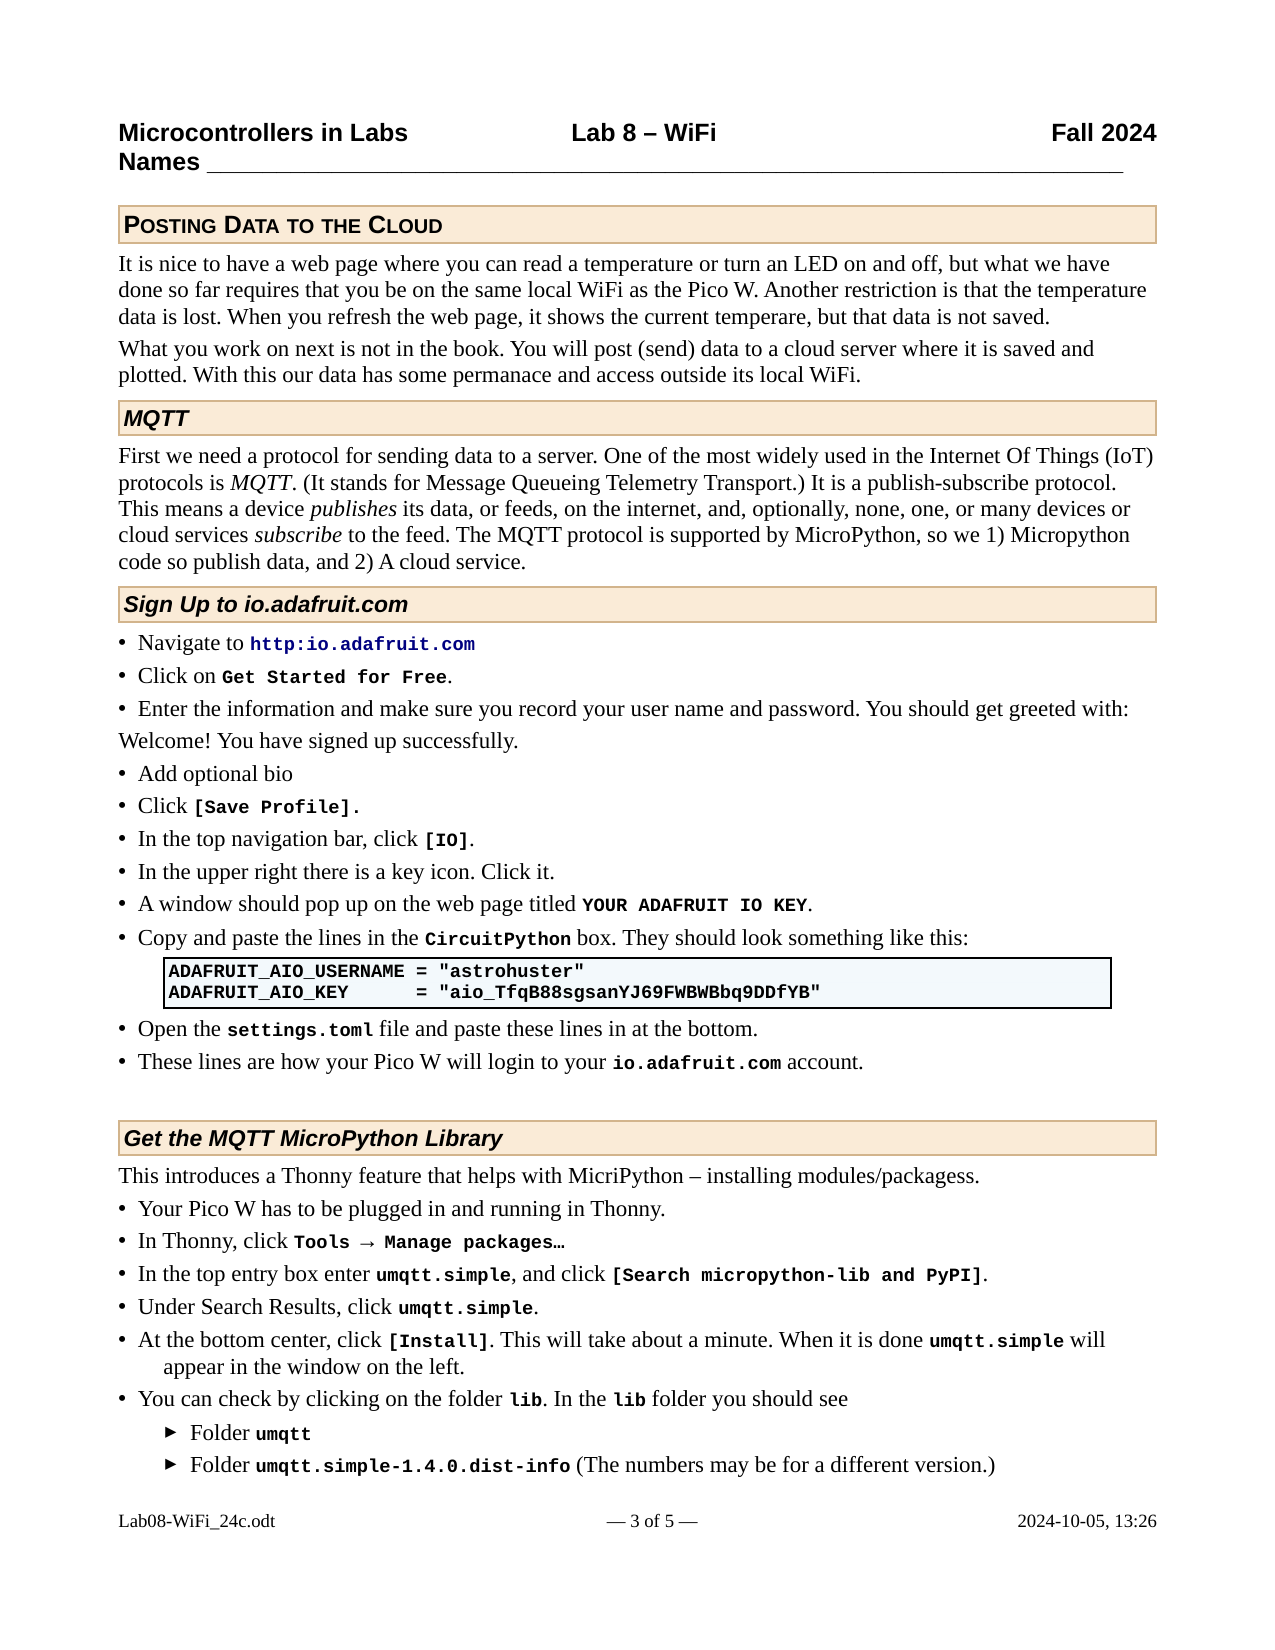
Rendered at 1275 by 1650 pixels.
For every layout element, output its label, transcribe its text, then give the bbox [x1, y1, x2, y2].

list Navigate to http:io.adafruit.com [118, 629, 1157, 656]
text ADAFRUIT_AIO_KEY = "aio_TfqB88sgsanYJ69FWBWBbq9DDfYB" [165, 978, 1110, 1007]
text ADAFRUIT_AIO_USERNAME = "astrohuster" [165, 959, 1110, 978]
subtitle Get the MQTT MicroPython Library [120, 1122, 1155, 1154]
list Folder umqtt.simple-1.4.0.dist-info (The numbers may be for a different version.) [163, 1452, 1157, 1478]
list You can check by clicking on the folder lib. In the lib folder you should see [118, 1386, 1157, 1412]
list Your Pico W has to be plugged in and running in Thonny. [118, 1195, 1157, 1221]
list Copy and paste the lines in the CircuitPython box. They should look something like this: [118, 923, 1157, 951]
subtitle MQTT [120, 402, 1155, 434]
list These lines are how your Pico W will login to your io.adafruit.com account. [118, 1048, 1157, 1075]
list Click [Save Profile]. [118, 792, 1157, 819]
list A window should pop up on the web page titled YOUR ADAFRUIT IO KEY. [118, 891, 1157, 917]
list Folder umqtt [163, 1418, 1157, 1446]
list At the bottom center, click [Install]. This will take about a minute. When it is done umqtt.simple will appear in the window on the left. [118, 1326, 1157, 1379]
subtitle Sign Up to io.adafruit.com [120, 588, 1155, 621]
text This introduces a Thonny feature that helps with MicriPython – installing modules/packagess. [118, 1162, 1157, 1189]
list Enter the information and make sure you record your user name and password. You should get greeted with: [118, 695, 1157, 721]
list Add optional bio [118, 760, 1157, 786]
list In the top navigation bar, click [IO]. [118, 825, 1157, 852]
text It is nice to have a web page where you can read a temperature or turn an LED on and off, but what we have done so far requires that you be on the same local WiFi as the Pico W. Another restriction is that the temperature data is lost. When you refresh the web page, it shows the current temperare, but that data is not saved. [118, 250, 1157, 329]
list In Thonny, click Tools → Manage packages… [118, 1227, 1157, 1254]
list Click on Get Started for Free. [118, 662, 1157, 689]
list Open the settings.toml file and paste these lines in at the bottom. [118, 1015, 1157, 1042]
list In the upper right there is a key icon. Click it. [118, 858, 1157, 884]
list In the top entry box enter umqtt.simple, and click [Search micropython-lib and PyPI]. [118, 1260, 1157, 1287]
text First we need a protocol for sending data to a server. One of the most widely used in the Internet Of Things (IoT) protocols is MQTT. (It stands for Message Queueing Telemetry Transport.) It is a publish-subscribe protocol. This means a device publishes its data, or feeds, on the internet, and, optionally, none, one, or many devices or cloud services subscribe to the feed. The MQTT protocol is supported by MicroPython, so we 1) Micropython code so publish data, and 2) A cloud service. [118, 442, 1157, 574]
text Welcome! You have signed up successfully. [118, 727, 1157, 754]
subtitle Posting Data to the Cloud [120, 207, 1155, 242]
text What you work on next is not in the book. You will post (send) data to a cloud server where it is saved and plotted. With this our data has some permanace and access outside its local WiFi. [118, 335, 1157, 388]
list Under Search Results, click umqtt.simple. [118, 1293, 1157, 1320]
